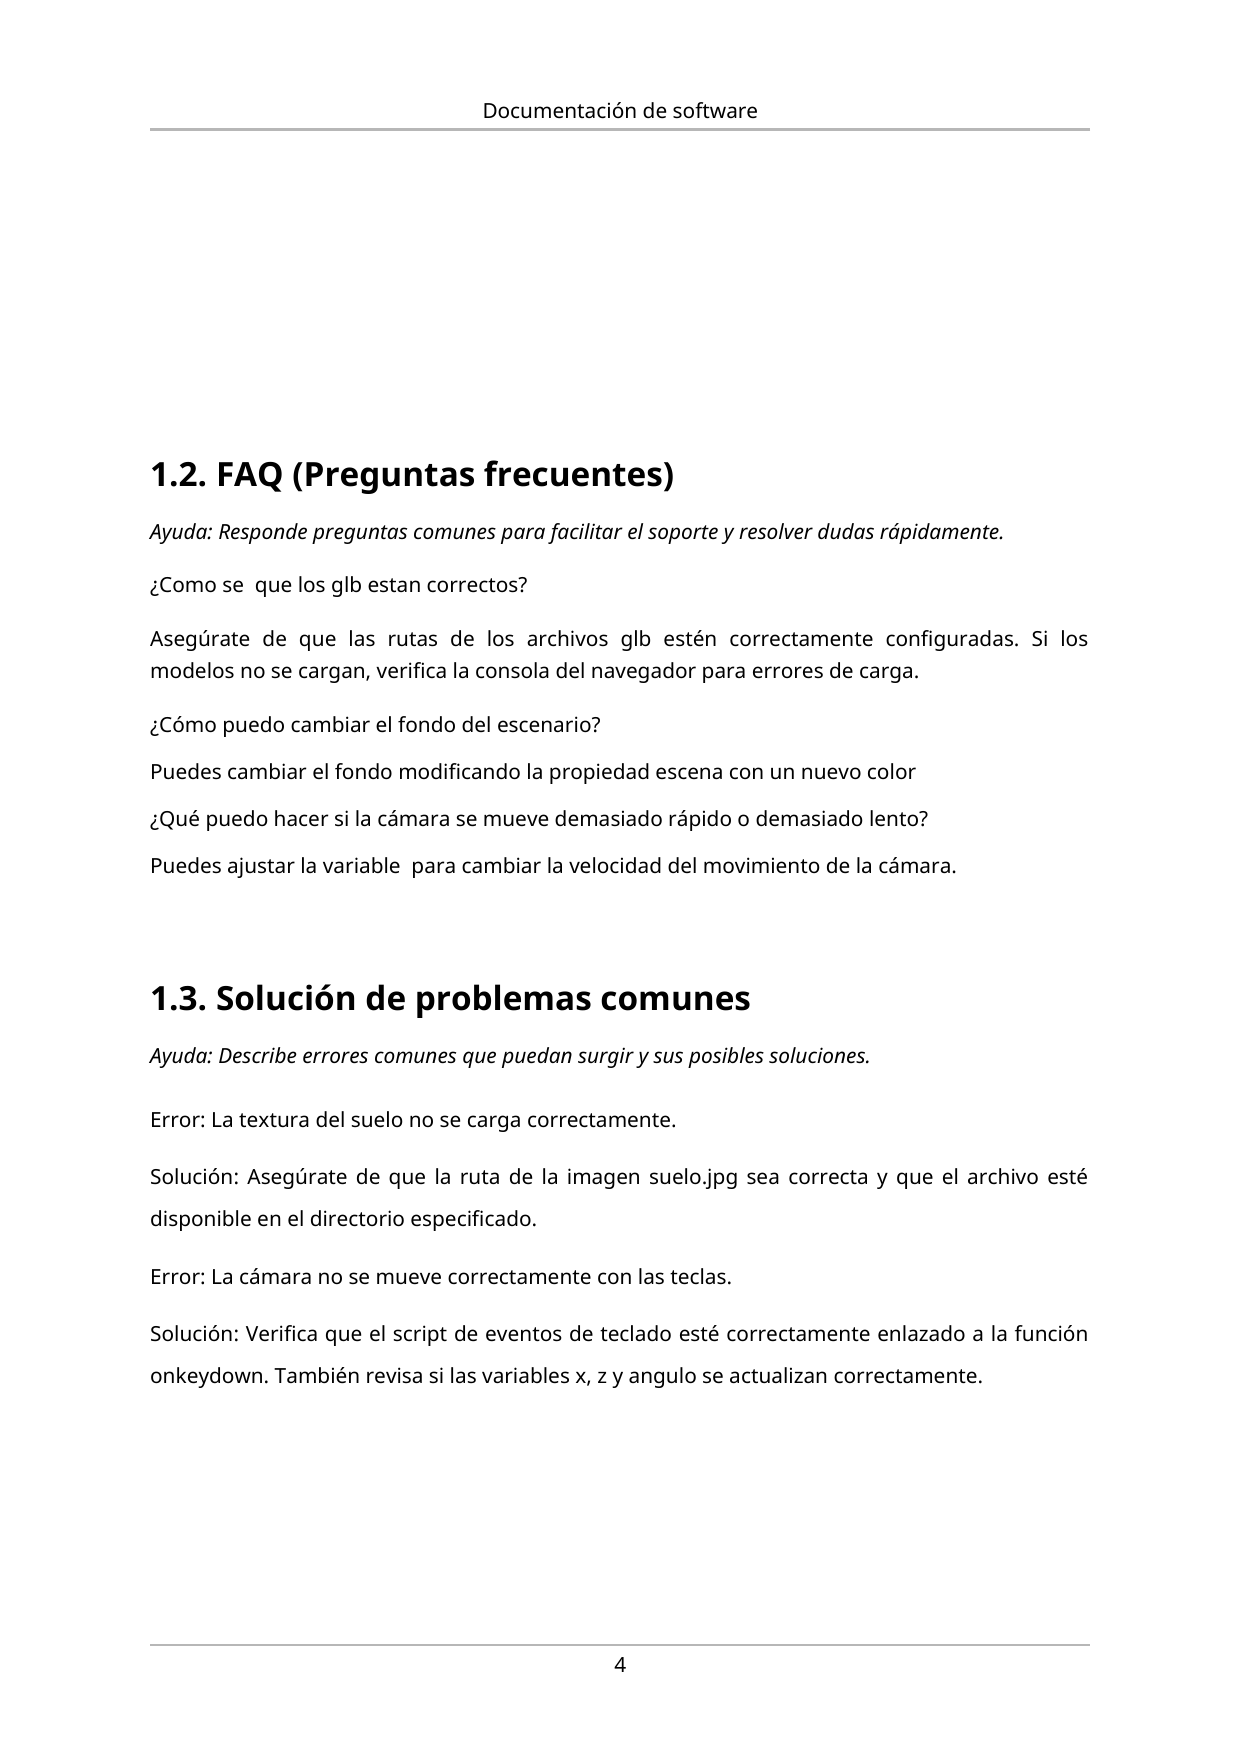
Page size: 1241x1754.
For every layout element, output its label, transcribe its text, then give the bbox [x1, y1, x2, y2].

text ¿Qué puedo hacer si la cámara se mueve demasiado rápido o demasiado lento? [150, 804, 1090, 833]
text Solución: Asegúrate de que la ruta de la imagen suelo.jpg sea correcta y que el archivo esté disponible en el directorio especificado. [150, 1162, 1090, 1233]
text Puedes cambiar el fondo modificando la propiedad escena con un nuevo color [150, 757, 1090, 786]
subtitle 1.2. FAQ (Preguntas frecuentes) [150, 451, 1090, 496]
text Ayuda: Responde preguntas comunes para facilitar el soporte y resolver dudas rápidamente. [150, 517, 1090, 546]
text Solución: Verifica que el script de eventos de teclado esté correctamente enlazado a la función onkeydown. También revisa si las variables x, z y angulo se actualizan correctamente. [150, 1319, 1090, 1390]
text Puedes ajustar la variable para cambiar la velocidad del movimiento de la cámara. [150, 852, 1090, 880]
text Error: La textura del suelo no se carga correctamente. [150, 1105, 1090, 1133]
text Error: La cámara no se mueve correctamente con las teclas. [150, 1262, 1090, 1290]
text ¿Cómo puedo cambiar el fondo del escenario? [150, 710, 1090, 738]
text ¿Como se que los glb estan correctos? [150, 571, 1090, 599]
text Ayuda: Describe errores comunes que puedan surgir y sus posibles soluciones. [150, 1041, 1090, 1070]
subtitle 1.3. Solución de problemas comunes [150, 975, 1090, 1021]
text Asegúrate de que las rutas de los archivos glb estén correctamente configuradas. Si los modelos no se cargan, verifica la consola del navegador para errores de carga. [150, 624, 1090, 685]
